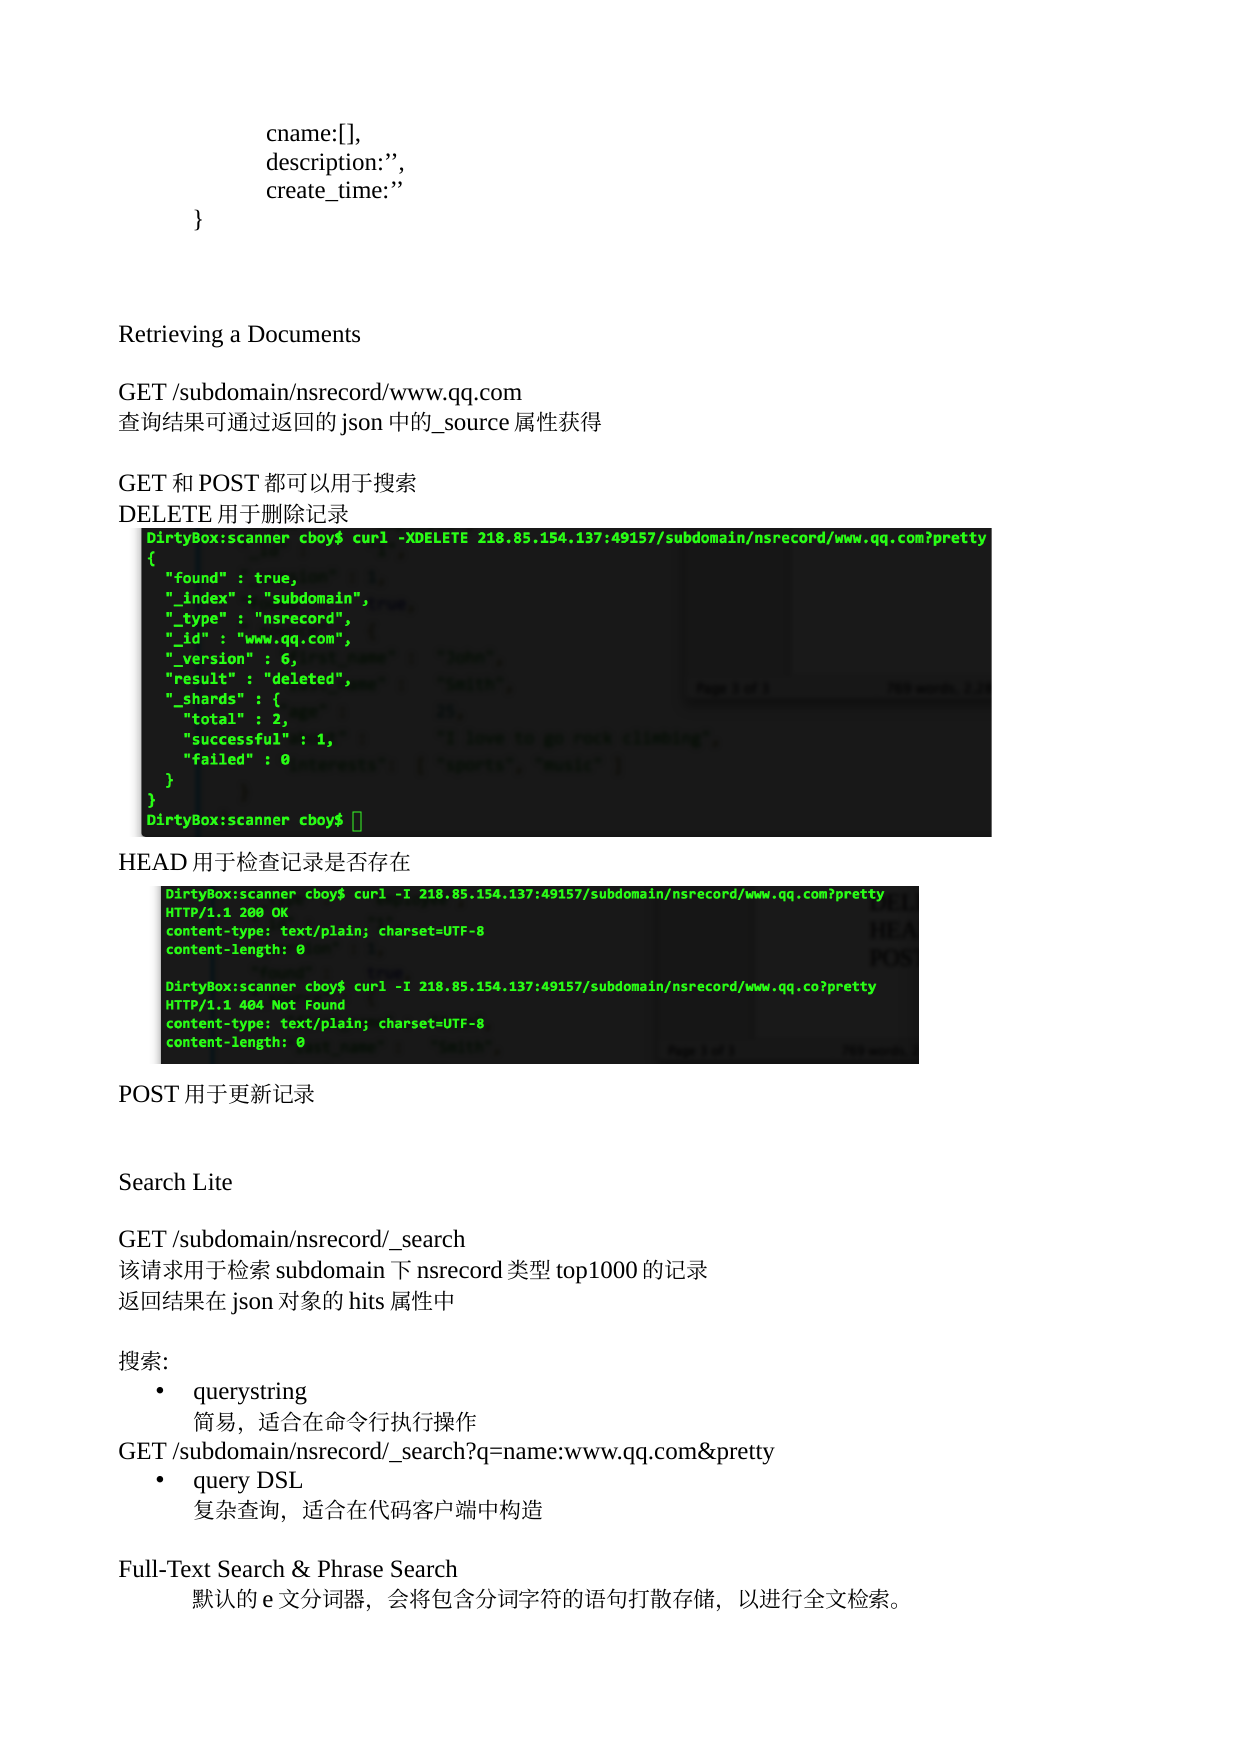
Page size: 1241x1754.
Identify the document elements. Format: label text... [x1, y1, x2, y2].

text description:’’, [118, 147, 1122, 176]
list 简易，适合在命令行执行操作 [156, 1405, 1122, 1436]
list query DSL [156, 1465, 1122, 1494]
text 该请求用于检索subdomain下nsrecord类型top1000的记录 [118, 1253, 1122, 1284]
text 默认的e文分词器，会将包含分词字符的语句打散存储，以进行全文检索。 [118, 1583, 1122, 1614]
text Search Lite [118, 1167, 1122, 1195]
picture [129, 528, 992, 837]
text cname:[], [118, 118, 1122, 147]
picture [127, 886, 919, 1064]
list querystring [156, 1376, 1122, 1405]
text GET /subdomain/nsrecord/www.qq.com [118, 377, 1122, 406]
text Full-Text Search & Phrase Search [118, 1554, 1122, 1583]
text Retrieving a Documents [118, 319, 1122, 348]
text } [118, 204, 1122, 233]
text GET和POST都可以用于搜索 [118, 466, 1122, 497]
text GET /subdomain/nsrecord/_search?q=name:www.qq.com&pretty [118, 1436, 1122, 1465]
text create_time:’’ [118, 176, 1122, 204]
text DELETE用于删除记录 [118, 497, 1122, 529]
list 复杂查询，适合在代码客户端中构造 [156, 1494, 1122, 1525]
text 搜索: [118, 1344, 1122, 1376]
text POST用于更新记录 [118, 1078, 1122, 1109]
text 返回结果在json对象的hits属性中 [118, 1284, 1122, 1316]
text GET /subdomain/nsrecord/_search [118, 1224, 1122, 1253]
text HEAD用于检查记录是否存在 [118, 845, 1122, 876]
text 查询结果可通过返回的json中的_source属性获得 [118, 406, 1122, 437]
